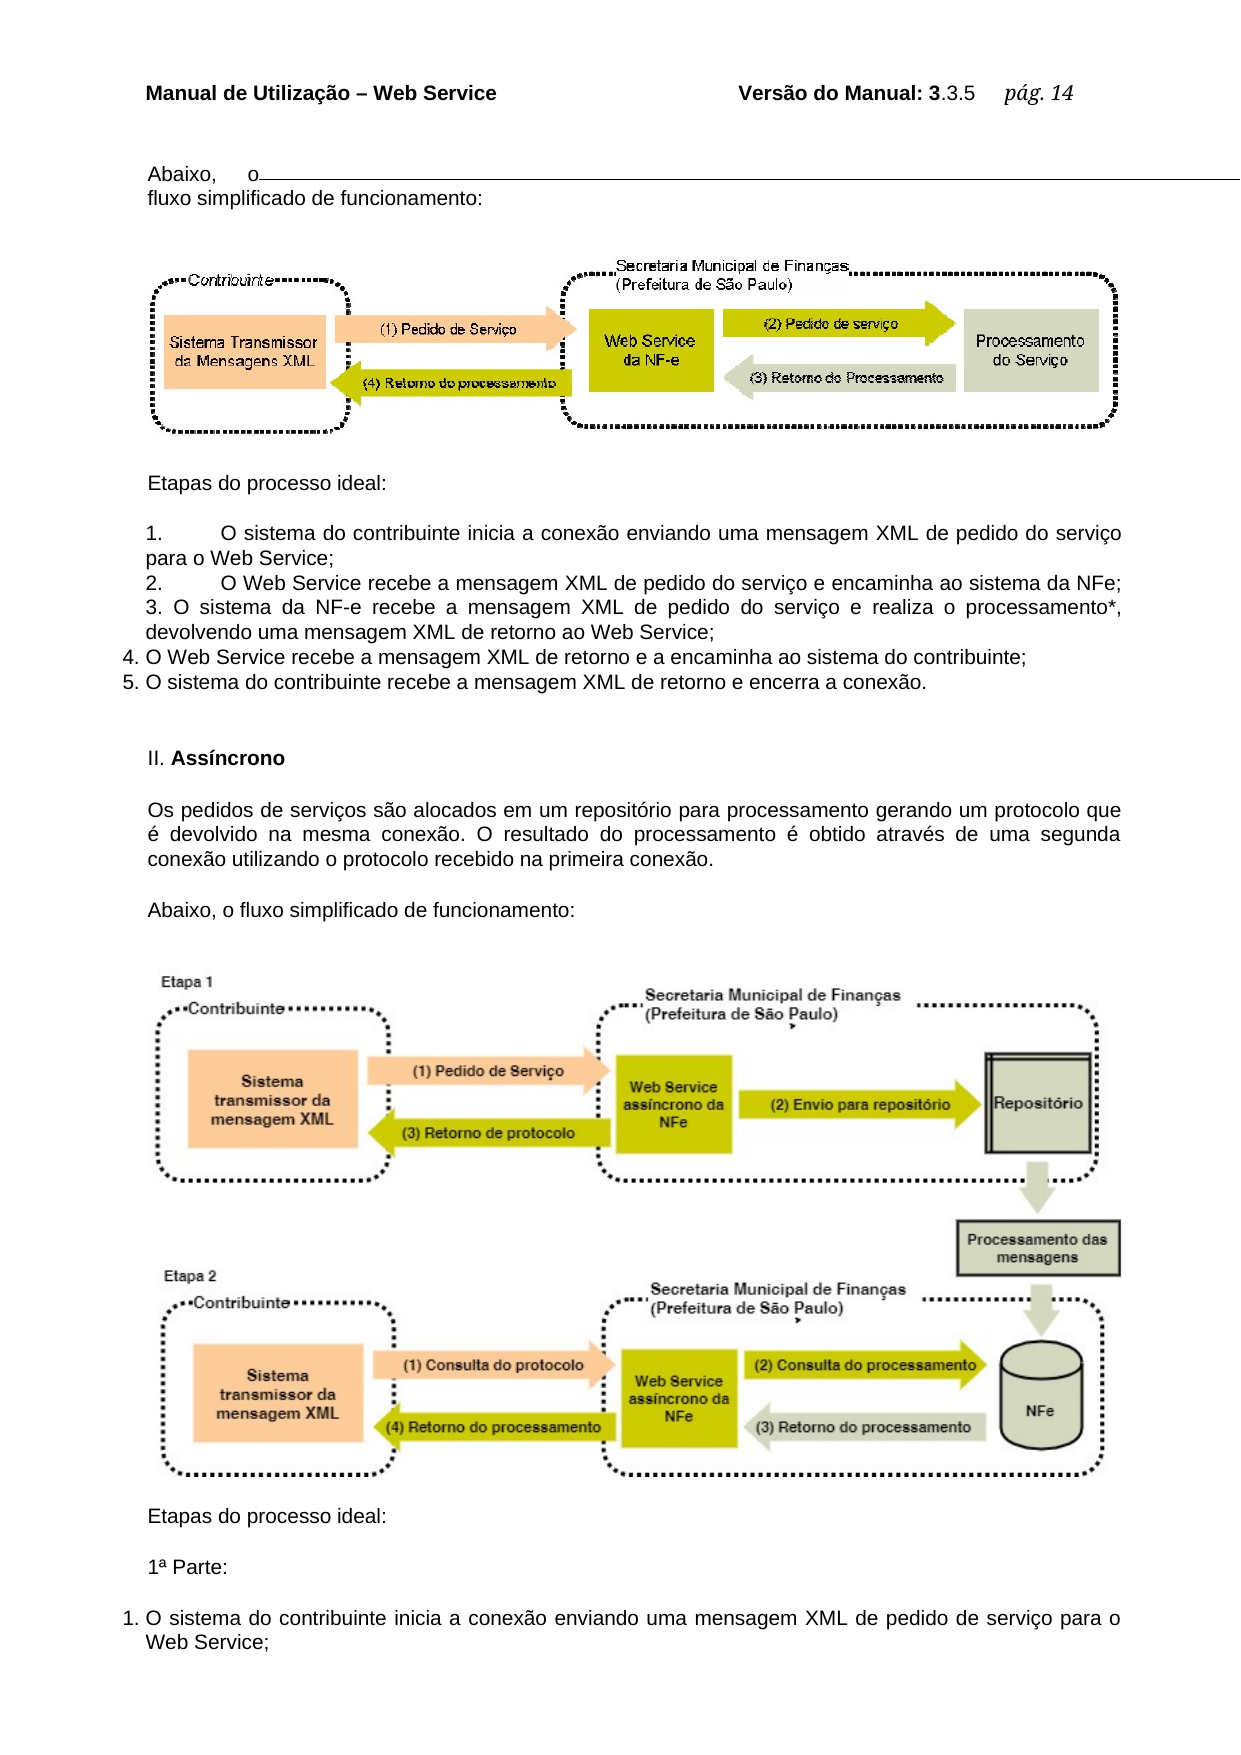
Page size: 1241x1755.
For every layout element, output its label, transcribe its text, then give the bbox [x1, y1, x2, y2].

text Abaixo, o fluxo simplificado de funcionamento: [147, 162, 1123, 210]
subtitle II. Assíncrono [147, 746, 1131, 770]
text 1ª Parte: [147, 1555, 1123, 1579]
text Etapas do processo ideal: [147, 1504, 1123, 1528]
list O sistema do contribuinte inicia a conexão enviando uma mensagem XML de pedido do serviço para o Web Service; [145, 521, 1123, 569]
list O Web Service recebe a mensagem XML de retorno e a encaminha ao sistema do contribuinte; [122, 645, 1123, 669]
text Etapas do processo ideal: [147, 470, 1123, 494]
list O Web Service recebe a mensagem XML de pedido do serviço e encaminha ao sistema da NFe; 3. O sistema da NF-e recebe a mensagem XML de pedido do serviço e realiza o processamento*, devolvendo uma mensagem XML de retorno ao Web Service; [145, 571, 1123, 644]
text Abaixo, o fluxo simplificado de funcionamento: [147, 897, 1123, 921]
list O sistema do contribuinte inicia a conexão enviando uma mensagem XML de pedido de serviço para o Web Service; [122, 1606, 1123, 1654]
text Os pedidos de serviços são alocados em um repositório para processamento gerando um protocolo que é devolvido na mesma conexão. O resultado do processamento é obtido através de uma segunda conexão utilizando o protocolo recebido na primeira conexão. [147, 798, 1123, 871]
list O sistema do contribuinte recebe a mensagem XML de retorno e encerra a conexão. [122, 670, 1123, 694]
